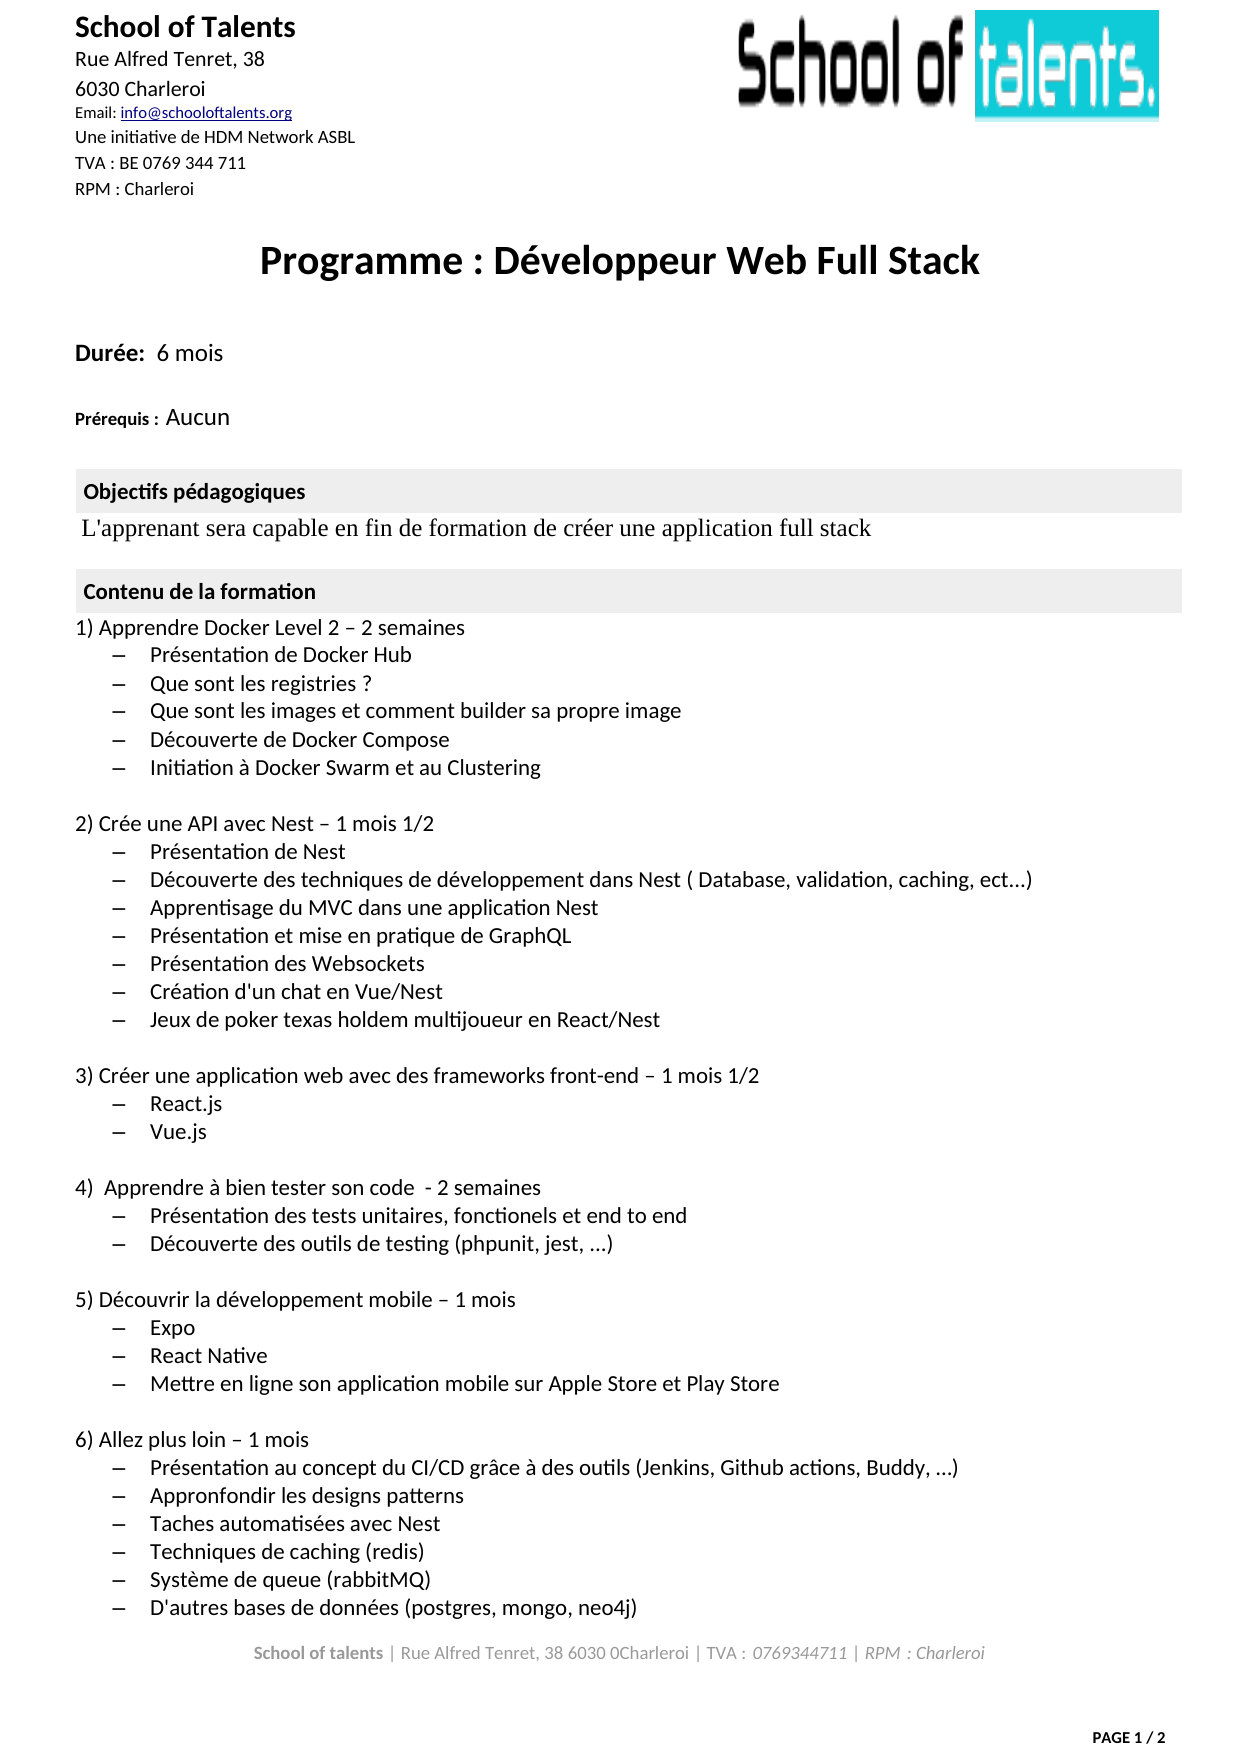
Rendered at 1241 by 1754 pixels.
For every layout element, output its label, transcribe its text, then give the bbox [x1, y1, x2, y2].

list Découverte de Docker Compose [112, 725, 1165, 753]
list Présentation de Docker Hub [112, 641, 1165, 669]
list Présentation des tests unitaires, fonctionels et end to end [112, 1201, 1165, 1229]
text L'apprenant sera capable en fin de formation de créer une application full stack [75, 513, 1165, 541]
list Expo [112, 1313, 1165, 1341]
list Présentation au concept du CI/CD grâce à des outils (Jenkins, Github actions, Buddy, …) [112, 1453, 1165, 1481]
list Que sont les images et comment builder sa propre image [112, 697, 1165, 725]
list Techniques de caching (redis) [112, 1537, 1165, 1565]
list D'autres bases de données (postgres, mongo, neo4j) [112, 1593, 1165, 1621]
text Prérequis : Aucun [75, 397, 1165, 432]
list Présentation et mise en pratique de GraphQL [112, 921, 1165, 949]
text 6) Allez plus loin – 1 mois [75, 1425, 1165, 1453]
list Jeux de poker texas holdem multijoueur en React/Nest [112, 1005, 1165, 1033]
text 2) Crée une API avec Nest – 1 mois 1/2 [75, 809, 1165, 837]
text 4) Apprendre à bien tester son code - 2 semaines [75, 1173, 1165, 1201]
list Apprentisage du MVC dans une application Nest [112, 893, 1165, 921]
text Programme : Développeur Web Full Stack [75, 234, 1165, 285]
text 5) Découvrir la développement mobile – 1 mois [75, 1285, 1165, 1313]
picture [738, 10, 1159, 122]
text 1) Apprendre Docker Level 2 – 2 semaines [75, 613, 1165, 641]
list Découverte des outils de testing (phpunit, jest, ...) [112, 1229, 1165, 1257]
list React.js [112, 1089, 1165, 1117]
list Mettre en ligne son application mobile sur Apple Store et Play Store [112, 1369, 1165, 1397]
list Création d'un chat en Vue/Nest [112, 977, 1165, 1005]
list Découverte des techniques de développement dans Nest ( Database, validation, caching, ect...) [112, 865, 1165, 893]
list Vue.js [112, 1117, 1165, 1145]
list Système de queue (rabbitMQ) [112, 1565, 1165, 1593]
list Appronfondir les designs patterns [112, 1481, 1165, 1509]
text 3) Créer une application web avec des frameworks front-end – 1 mois 1/2 [75, 1061, 1165, 1089]
list Taches automatisées avec Nest [112, 1509, 1165, 1537]
list React Native [112, 1341, 1165, 1369]
list Présentation de Nest [112, 837, 1165, 865]
table_header Objectifs pédagogiques [76, 469, 1182, 513]
table_header Contenu de la formation [76, 569, 1182, 613]
list Présentation des Websockets [112, 949, 1165, 977]
list Que sont les registries ? [112, 669, 1165, 697]
text Durée: 6 mois [75, 314, 1165, 367]
list Initiation à Docker Swarm et au Clustering [112, 753, 1165, 781]
